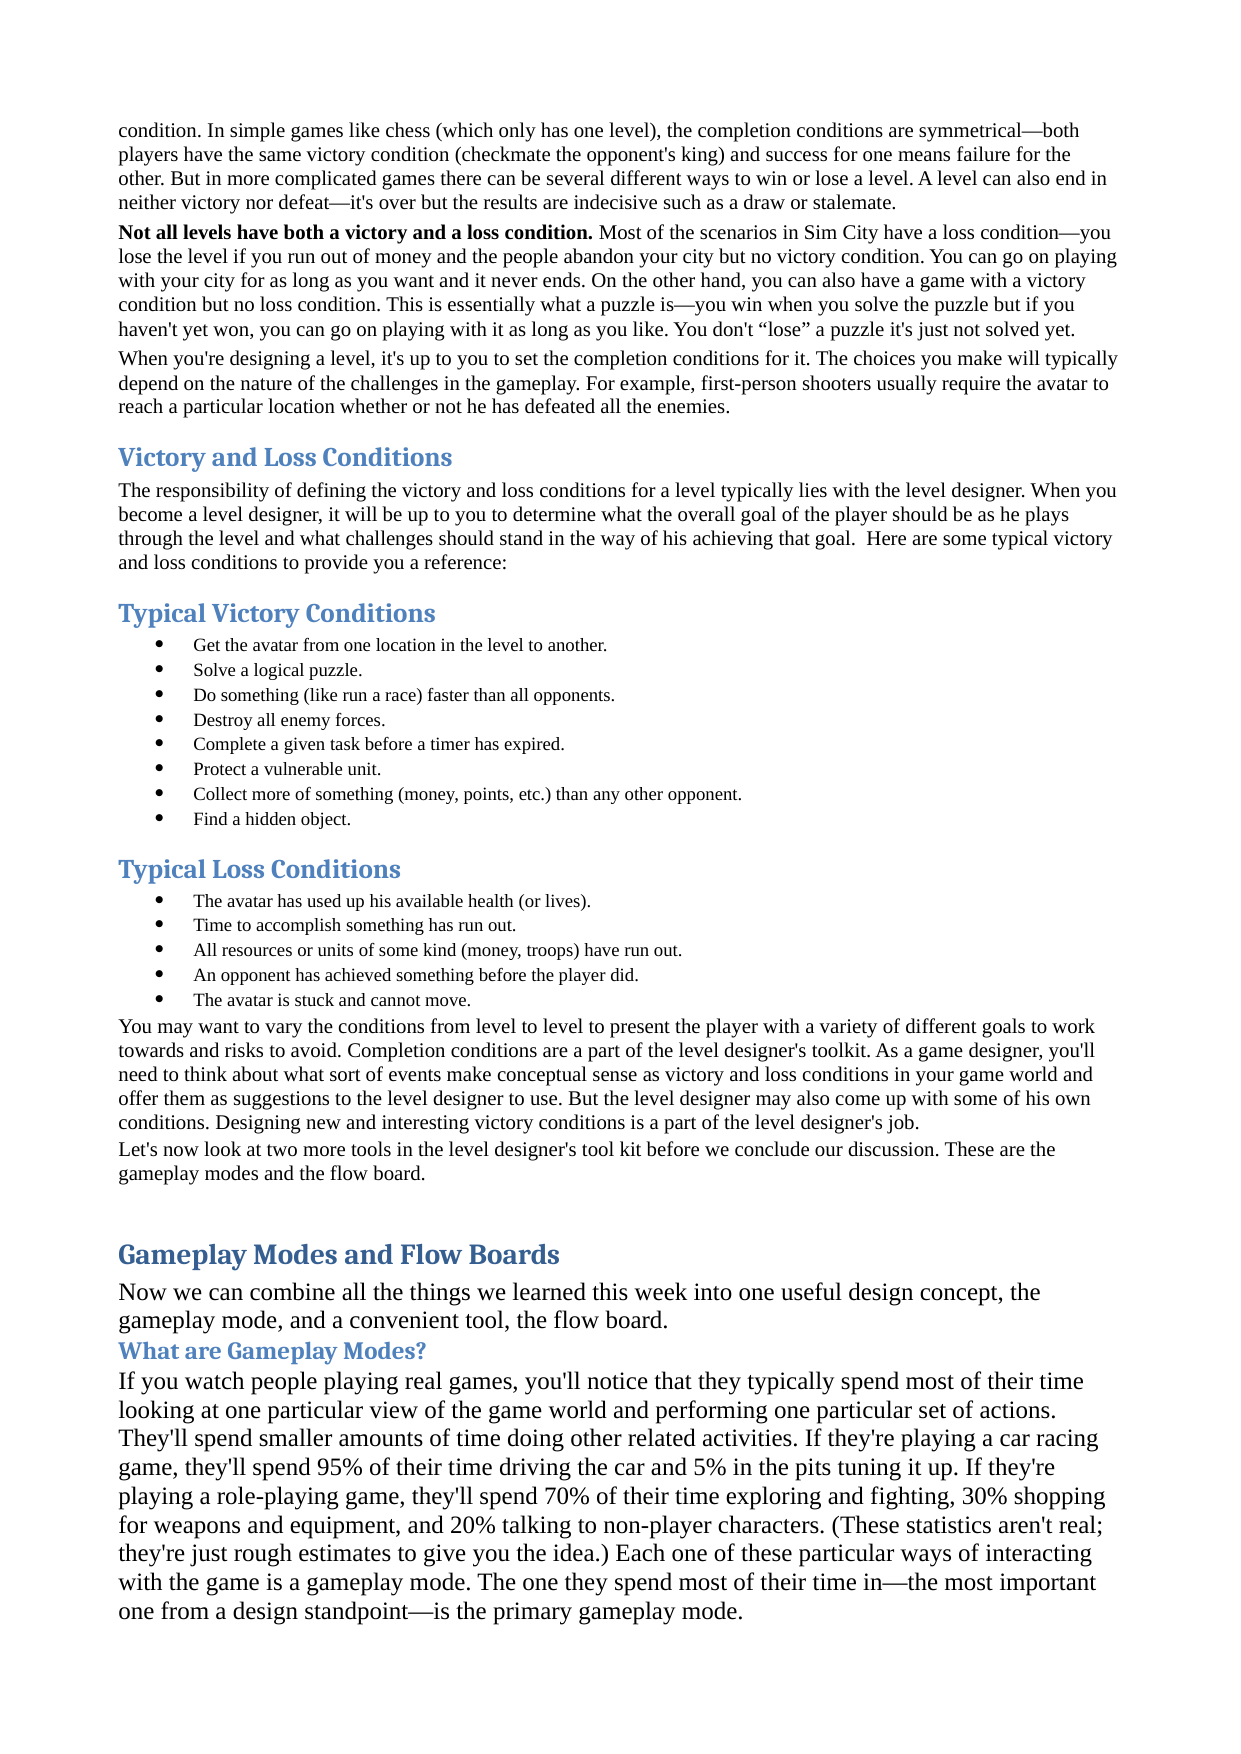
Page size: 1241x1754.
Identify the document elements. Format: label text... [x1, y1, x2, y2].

text condition. In simple games like chess (which only has one level), the completion conditions are symmetrical—both players have the same victory condition (checkmate the opponent's king) and success for one means failure for the other. But in more complicated games there can be several different ways to win or lose a level. A level can also end in neither victory nor defeat—it's over but the results are indecisive such as a draw or stalemate. [118, 118, 1122, 214]
text When you're designing a level, it's up to you to set the completion conditions for it. The choices you make will typically depend on the nature of the challenges in the gameplay. For example, first-person shooters usually require the avatar to reach a particular location whether or not he has defeated all the enemies. [118, 346, 1122, 418]
list Solve a logical puzzle. [156, 659, 1122, 681]
list Do something (like run a race) faster than all opponents. [156, 683, 1122, 706]
list All resources or units of some kind (money, troops) have run out. [156, 939, 1122, 961]
list Get the avatar from one location in the level to another. [156, 634, 1122, 656]
subtitle What are Gameplay Modes? [118, 1337, 1122, 1366]
list The avatar has used up his available health (or lives). [156, 889, 1122, 911]
subtitle Typical Loss Conditions [118, 854, 1122, 885]
subtitle Gameplay Modes and Flow Boards [118, 1238, 1122, 1272]
text Now we can combine all the things we learned this week into one useful design concept, the gameplay mode, and a convenient tool, the flow board. [118, 1277, 1122, 1334]
text Let's now look at two more tools in the level designer's tool kit before we conclude our discussion. These are the gameplay modes and the flow board. [118, 1137, 1122, 1185]
subtitle Typical Victory Conditions [118, 598, 1122, 629]
list Collect more of something (money, points, etc.) than any other opponent. [156, 783, 1122, 805]
list An opponent has achieved something before the player did. [156, 964, 1122, 986]
list Time to accomplish something has run out. [156, 914, 1122, 936]
text The responsibility of defining the victory and loss conditions for a level typically lies with the level designer. When you become a level designer, it will be up to you to determine what the overall goal of the player should be as he plays through the level and what challenges should stand in the way of his achieving that goal. Here are some typical victory and loss conditions to provide you a reference: [118, 478, 1122, 574]
subtitle Victory and Loss Conditions [118, 442, 1122, 473]
text You may want to vary the conditions from level to level to present the player with a variety of different goals to work towards and risks to avoid. Completion conditions are a part of the level designer's toolkit. As a game designer, you'll need to think about what sort of events make conceptual sense as victory and loss conditions in your game world and offer them as suggestions to the level designer to use. But the level designer may also come up with some of his own conditions. Designing new and interesting victory conditions is a part of the level designer's job. [118, 1014, 1122, 1134]
list Destroy all enemy forces. [156, 708, 1122, 730]
text Not all levels have both a victory and a loss condition. Most of the scenarios in Sim City have a loss condition—you lose the level if you run out of money and the people abandon your city but no victory condition. You can go on playing with your city for as long as you want and it never ends. On the other hand, you can also have a game with a victory condition but no loss condition. This is essentially what a puzzle is—you win when you solve the puzzle but if you haven't yet won, you can go on playing with it as long as you like. You don't “lose” a puzzle it's just not solved yet. [118, 220, 1122, 341]
text If you watch people playing real games, you'll notice that they typically spend most of their time looking at one particular view of the game world and performing one particular set of actions. They'll spend smaller amounts of time doing other related activities. If they're playing a car racing game, they'll spend 95% of their time driving the car and 5% in the pits tuning it up. If they're playing a role-playing game, they'll spend 70% of their time exploring and fighting, 30% shopping for weapons and equipment, and 20% talking to non-player characters. (These statistics aren't real; they're just rough estimates to give you the idea.) Each one of these particular ways of interacting with the game is a gameplay mode. The one they spend most of their time in—the most important one from a design standpoint—is the primary gameplay mode. [118, 1366, 1122, 1625]
list The avatar is stuck and cannot move. [156, 989, 1122, 1011]
list Protect a vulnerable unit. [156, 758, 1122, 780]
list Find a hidden object. [156, 808, 1122, 830]
list Complete a given task before a timer has expired. [156, 733, 1122, 755]
